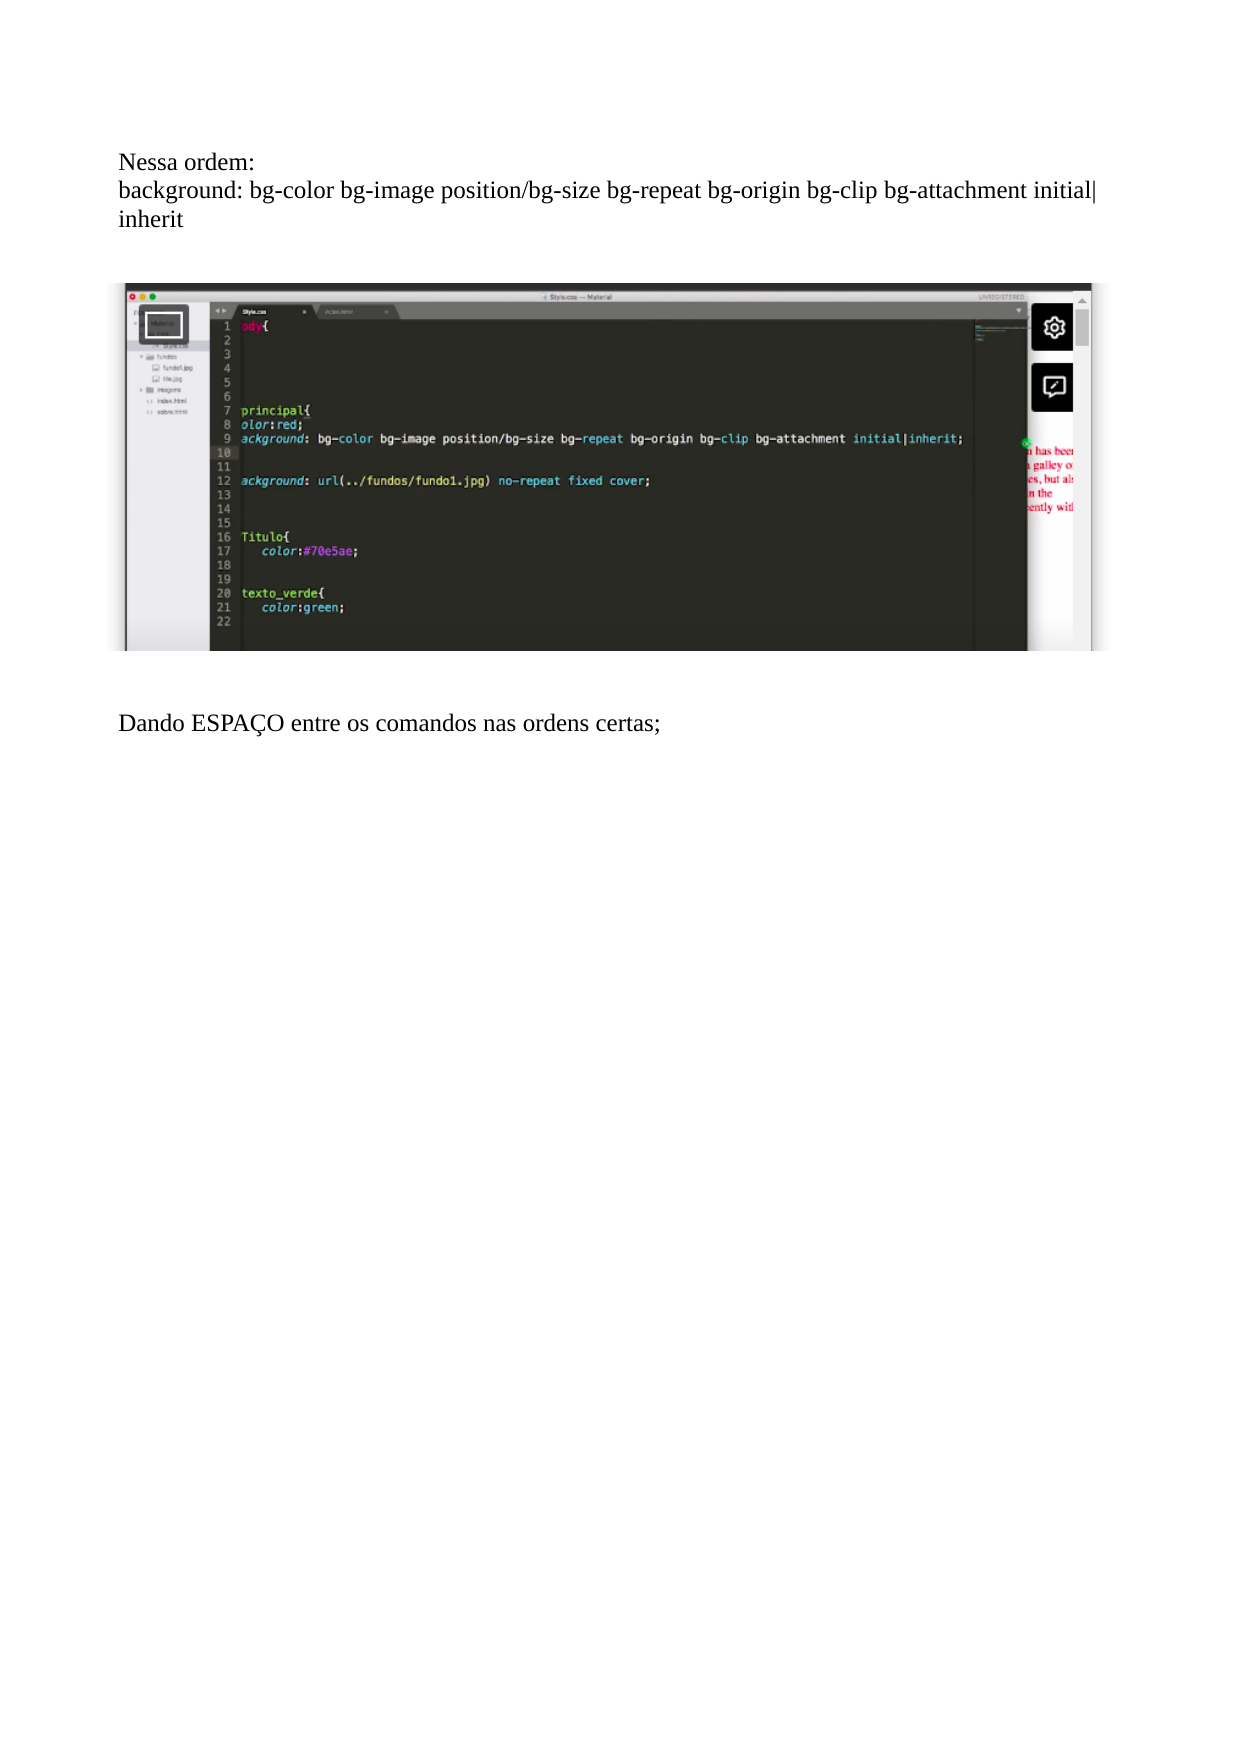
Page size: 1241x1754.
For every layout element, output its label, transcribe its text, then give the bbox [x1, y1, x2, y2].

text Nessa ordem: [118, 147, 1122, 176]
text Dando ESPAÇO entre os comandos nas ordens certas; [118, 708, 1122, 737]
picture [106, 283, 1111, 651]
text background: bg-color bg-image position/bg-size bg-repeat bg-origin bg-clip bg-attachment initial|inherit [118, 176, 1122, 233]
